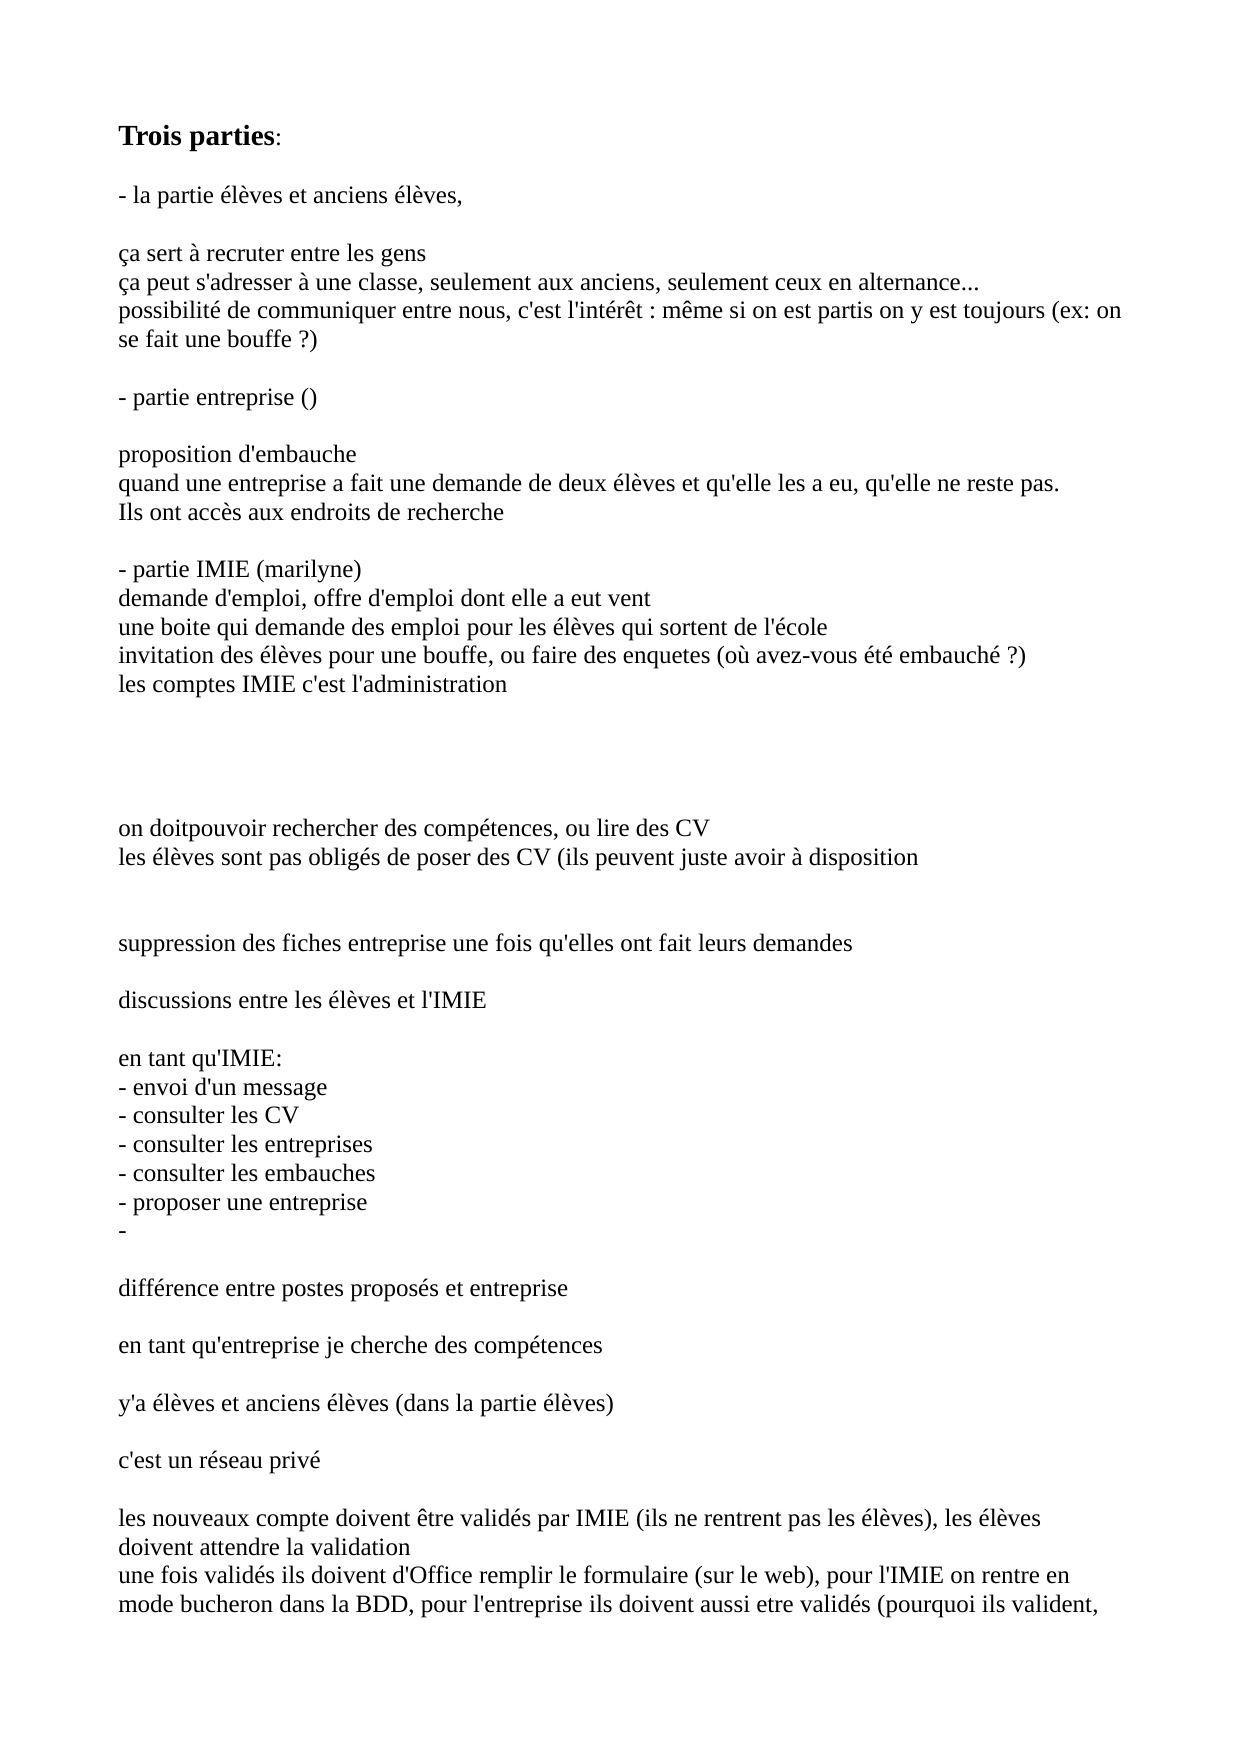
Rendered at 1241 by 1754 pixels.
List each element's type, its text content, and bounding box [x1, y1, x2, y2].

text suppression des fiches entreprise une fois qu'elles ont fait leurs demandes [118, 928, 1122, 957]
text les nouveaux compte doivent être validés par IMIE (ils ne rentrent pas les élèves), les élèves doivent attendre la validation [118, 1503, 1122, 1560]
text quand une entreprise a fait une demande de deux élèves et qu'elle les a eu, qu'elle ne reste pas. [118, 468, 1122, 497]
text en tant qu'entreprise je cherche des compétences [118, 1330, 1122, 1359]
text invitation des élèves pour une bouffe, ou faire des enquetes (où avez-vous été embauché ?) [118, 640, 1122, 669]
text - la partie élèves et anciens élèves, [118, 180, 1122, 209]
text - consulter les CV [118, 1100, 1122, 1129]
text ça peut s'adresser à une classe, seulement aux anciens, seulement ceux en alternance... [118, 267, 1122, 295]
text une boite qui demande des emploi pour les élèves qui sortent de l'école [118, 612, 1122, 640]
text Ils ont accès aux endroits de recherche [118, 497, 1122, 525]
text ça sert à recruter entre les gens [118, 238, 1122, 267]
text - consulter les embauches [118, 1158, 1122, 1187]
text en tant qu'IMIE: [118, 1043, 1122, 1072]
text on doitpouvoir rechercher des compétences, ou lire des CV [118, 813, 1122, 842]
text c'est un réseau privé [118, 1445, 1122, 1474]
text - envoi d'un message [118, 1072, 1122, 1100]
text - consulter les entreprises [118, 1129, 1122, 1158]
text Trois parties: [118, 118, 1122, 152]
text les comptes IMIE c'est l'administration [118, 669, 1122, 698]
text les élèves sont pas obligés de poser des CV (ils peuvent juste avoir à disposition [118, 842, 1122, 870]
text différence entre postes proposés et entreprise [118, 1273, 1122, 1302]
text - proposer une entreprise [118, 1187, 1122, 1215]
text - partie entreprise () [118, 382, 1122, 410]
text possibilité de communiquer entre nous, c'est l'intérêt : même si on est partis on y est toujours (ex: on se fait une bouffe ?) [118, 295, 1122, 353]
text une fois validés ils doivent d'Office remplir le formulaire (sur le web), pour l'IMIE on rentre en mode bucheron dans la BDD, pour l'entreprise ils doivent aussi etre validés (pourquoi ils valident, [118, 1560, 1122, 1618]
text - [118, 1215, 1122, 1244]
text proposition d'embauche [118, 439, 1122, 468]
text discussions entre les élèves et l'IMIE [118, 985, 1122, 1014]
text y'a élèves et anciens élèves (dans la partie élèves) [118, 1388, 1122, 1417]
text demande d'emploi, offre d'emploi dont elle a eut vent [118, 583, 1122, 612]
text - partie IMIE (marilyne) [118, 554, 1122, 583]
